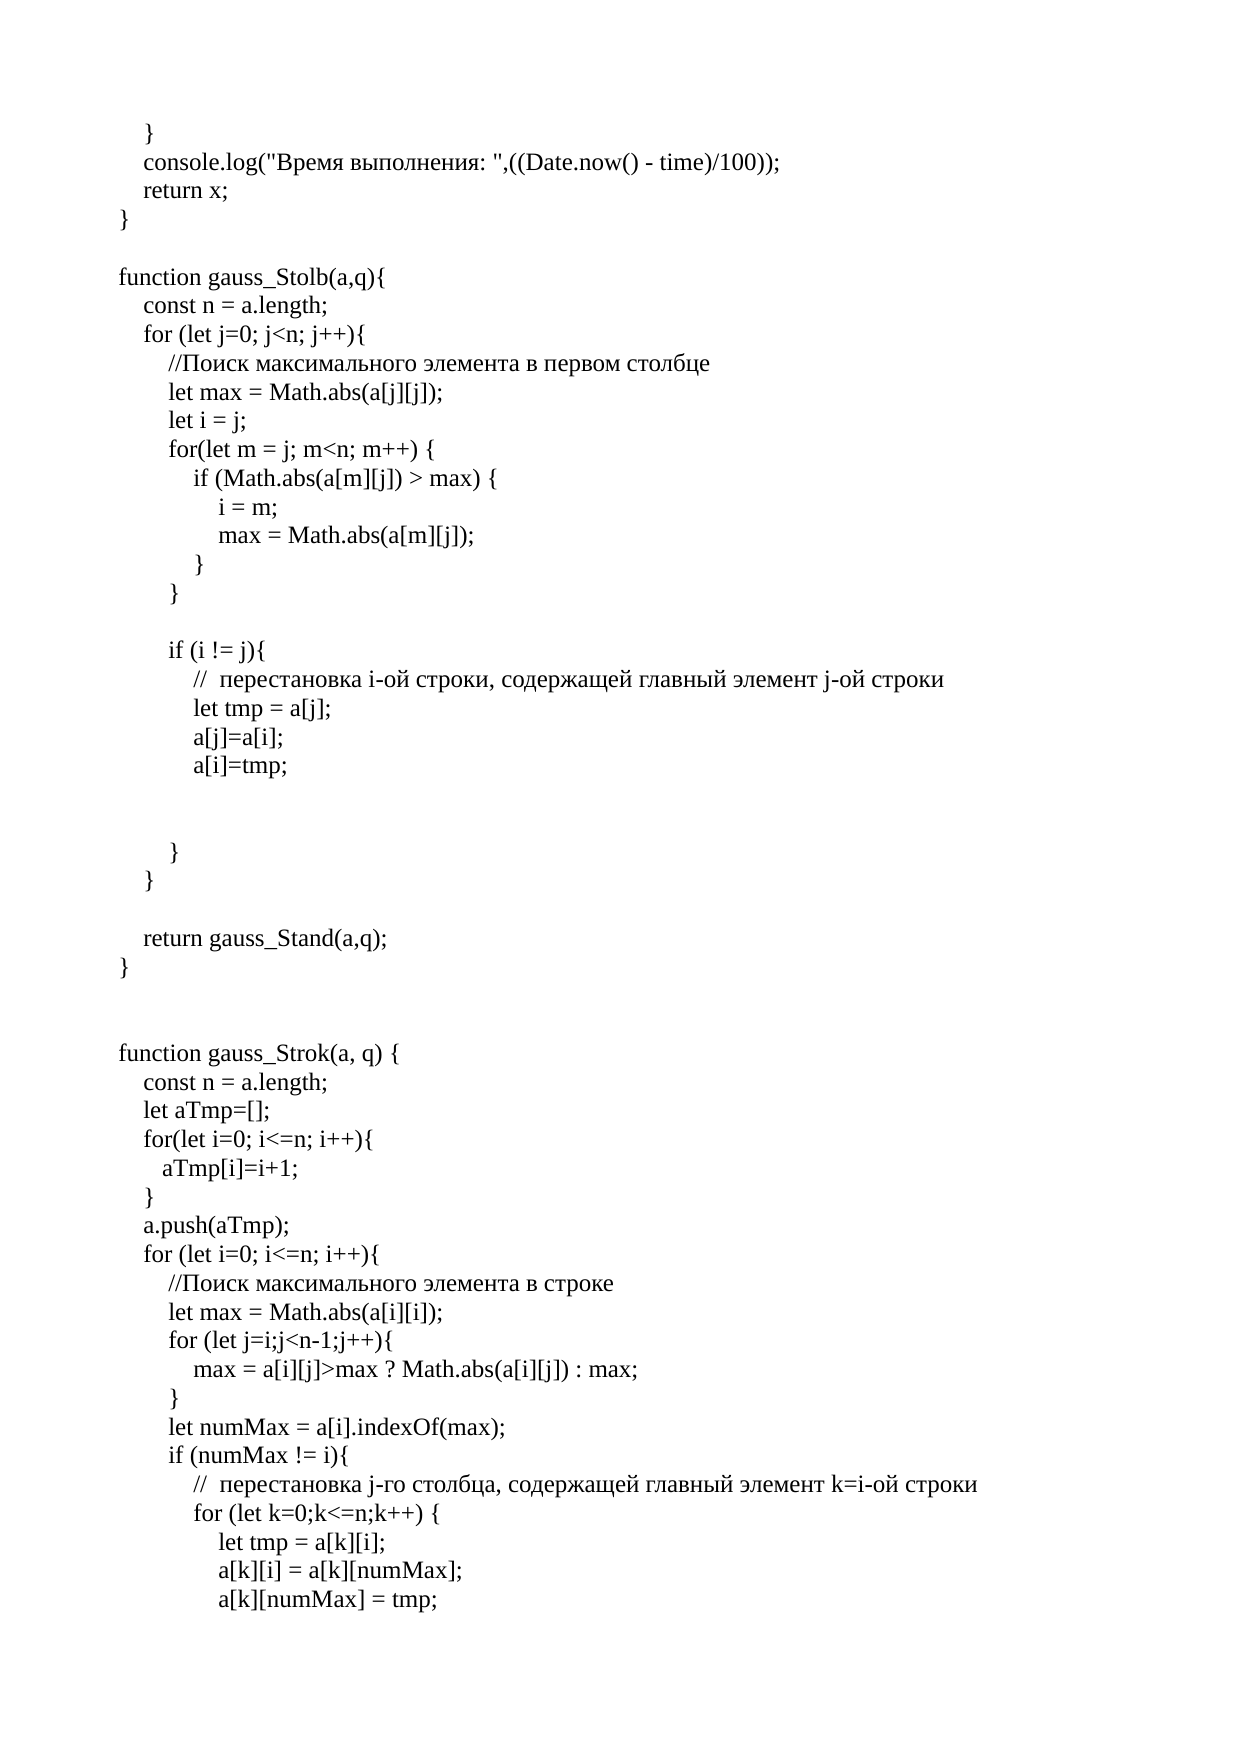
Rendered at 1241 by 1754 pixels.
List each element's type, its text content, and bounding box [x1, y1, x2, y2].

text let tmp = a[j]; [118, 693, 1122, 722]
text let tmp = a[k][i]; [118, 1527, 1122, 1556]
text for (let j=i;j<n-1;j++){ [118, 1326, 1122, 1354]
text max = a[i][j]>max ? Math.abs(a[i][j]) : max; [118, 1354, 1122, 1383]
text // перестановка i-ой строки, содержащей главный элемент j-ой строки [118, 664, 1122, 693]
text for(let i=0; i<=n; i++){ [118, 1124, 1122, 1153]
text let aTmp=[]; [118, 1096, 1122, 1124]
text } [118, 204, 1122, 233]
text let i = j; [118, 406, 1122, 434]
text a[k][numMax] = tmp; [118, 1584, 1122, 1613]
text } [118, 952, 1122, 981]
text a[i]=tmp; [118, 751, 1122, 779]
text a.push(aTmp); [118, 1211, 1122, 1239]
text let max = Math.abs(a[j][j]); [118, 377, 1122, 406]
text //Поиск максимального элемента в первом столбце [118, 348, 1122, 377]
text aTmp[i]=i+1; [118, 1153, 1122, 1182]
text } [118, 118, 1122, 147]
text } [118, 578, 1122, 607]
text } [118, 1182, 1122, 1211]
text a[j]=a[i]; [118, 722, 1122, 751]
text max = Math.abs(a[m][j]); [118, 521, 1122, 549]
text if (i != j){ [118, 636, 1122, 664]
text } [118, 549, 1122, 578]
text function gauss_Stolb(a,q){ [118, 262, 1122, 291]
text for (let i=0; i<=n; i++){ [118, 1239, 1122, 1268]
text a[k][i] = a[k][numMax]; [118, 1556, 1122, 1584]
text let numMax = a[i].indexOf(max); [118, 1412, 1122, 1441]
text } [118, 837, 1122, 866]
text return gauss_Stand(a,q); [118, 923, 1122, 952]
text const n = a.length; [118, 291, 1122, 319]
text for (let k=0;k<=n;k++) { [118, 1498, 1122, 1527]
text if (numMax != i){ [118, 1441, 1122, 1469]
text //Поиск максимального элемента в строке [118, 1268, 1122, 1297]
text if (Math.abs(a[m][j]) > max) { [118, 463, 1122, 492]
text function gauss_Strok(a, q) { [118, 1038, 1122, 1067]
text console.log("Время выполнения: ",((Date.now() - time)/100)); [118, 147, 1122, 176]
text const n = a.length; [118, 1067, 1122, 1096]
text let max = Math.abs(a[i][i]); [118, 1297, 1122, 1326]
text for (let j=0; j<n; j++){ [118, 319, 1122, 348]
text for(let m = j; m<n; m++) { [118, 434, 1122, 463]
text return x; [118, 176, 1122, 204]
text } [118, 1383, 1122, 1412]
text i = m; [118, 492, 1122, 521]
text } [118, 866, 1122, 894]
text // перестановка j-го столбца, содержащей главный элемент k=i-ой строки [118, 1469, 1122, 1498]
